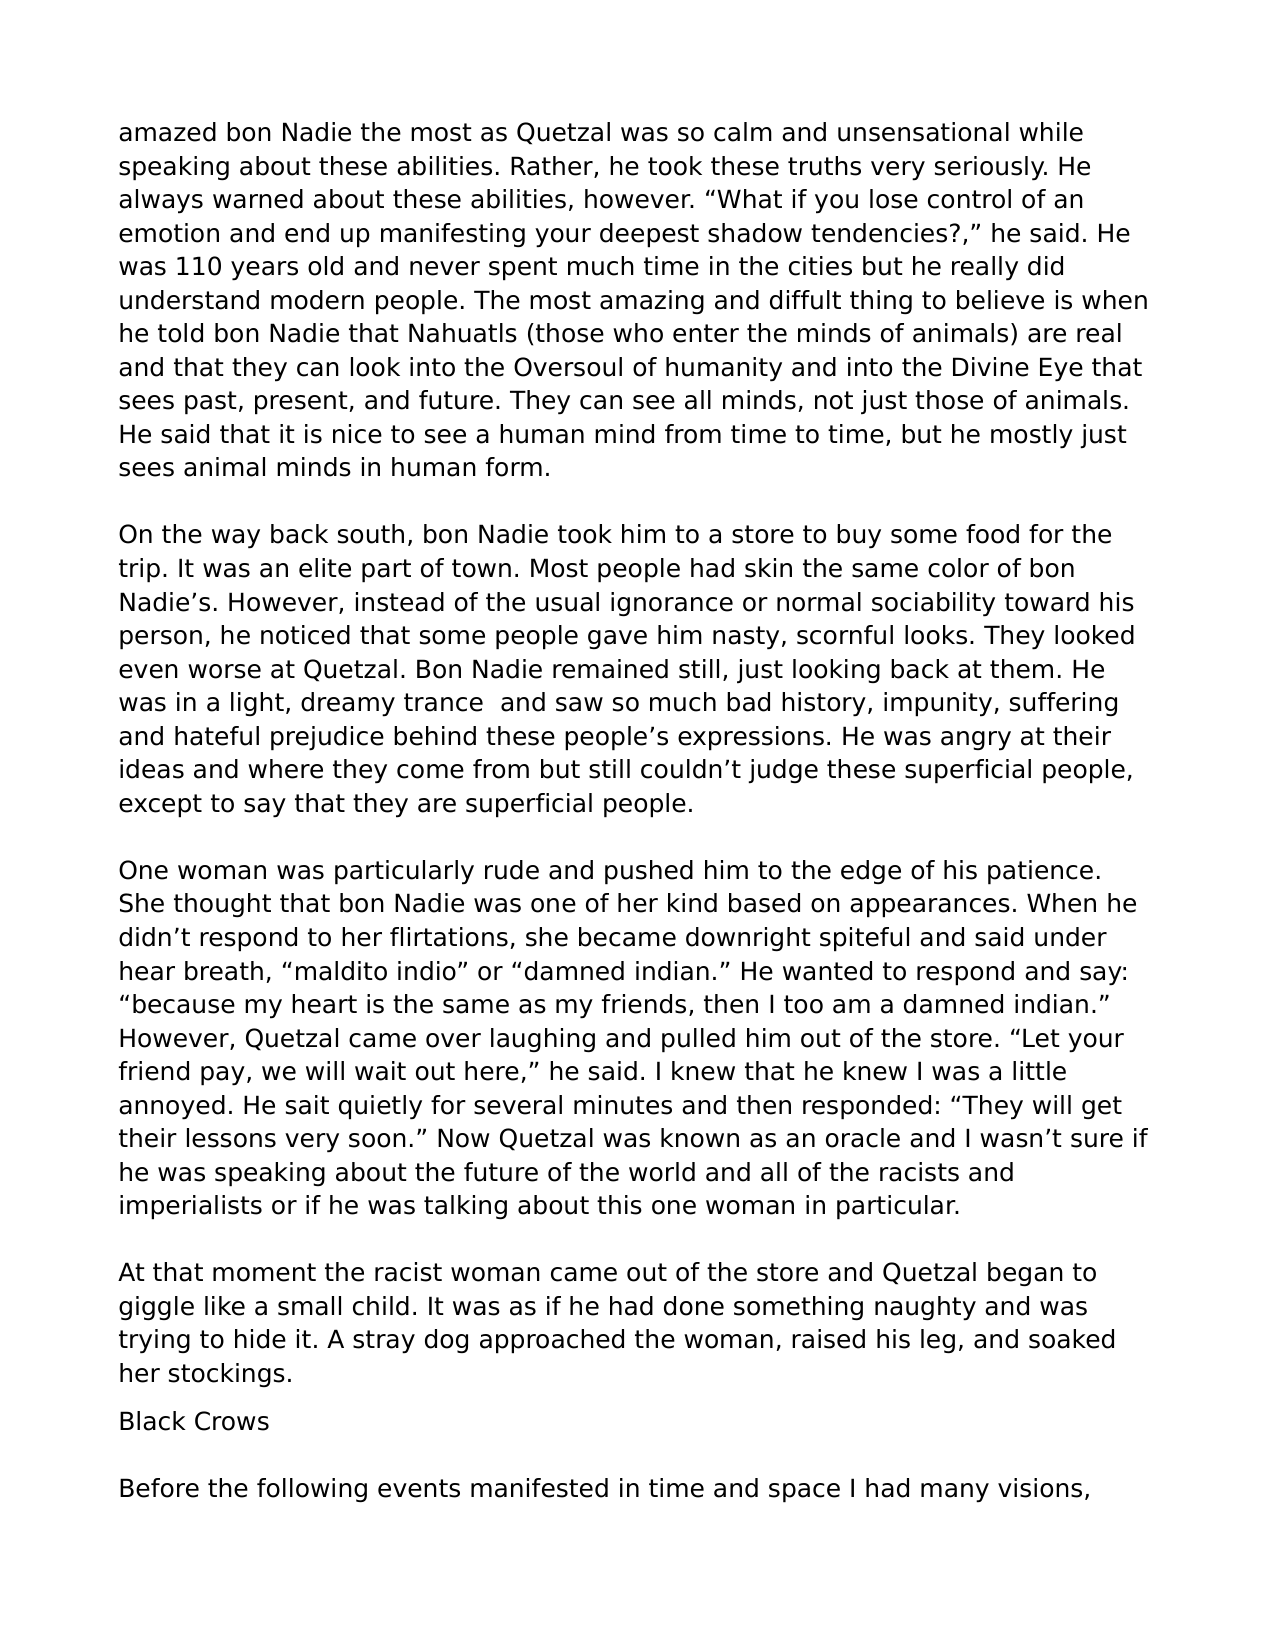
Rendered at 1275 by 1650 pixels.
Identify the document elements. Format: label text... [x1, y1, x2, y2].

text amazed bon Nadie the most as Quetzal was so calm and unsensational while speaking about these abilities. Rather, he took these truths very seriously. He always warned about these abilities, however. “What if you lose control of an emotion and end up manifesting your deepest shadow tendencies?,” he said. He was 110 years old and never spent much time in the cities but he really did understand modern people. The most amazing and diffult thing to believe is when he told bon Nadie that Nahuatls (those who enter the minds of animals) are real and that they can look into the Oversoul of humanity and into the Divine Eye that sees past, present, and future. They can see all minds, not just those of animals. He said that it is nice to see a human mind from time to time, but he mostly just sees animal minds in human form. On the way back south, bon Nadie took him to a store to buy some food for the trip. It was an elite part of town. Most people had skin the same color of bon Nadie’s. However, instead of the usual ignorance or normal sociability toward his person, he noticed that some people gave him nasty, scornful looks. They looked even worse at Quetzal. Bon Nadie remained still, just looking back at them. He was in a light, dreamy trance and saw so much bad history, impunity, suffering and hateful prejudice behind these people’s expressions. He was angry at their ideas and where they come from but still couldn’t judge these superficial people, except to say that they are superficial people. One woman was particularly rude and pushed him to the edge of his patience. She thought that bon Nadie was one of her kind based on appearances. When he didn’t respond to her flirtations, she became downright spiteful and said under hear breath, “maldito indio” or “damned indian.” He wanted to respond and say: “because my heart is the same as my friends, then I too am a damned indian.” However, Quetzal came over laughing and pulled him out of the store. “Let your friend pay, we will wait out here,” he said. I knew that he knew I was a little annoyed. He sait quietly for several minutes and then responded: “They will get their lessons very soon.” Now Quetzal was known as an oracle and I wasn’t sure if he was speaking about the future of the world and all of the racists and imperialists or if he was talking about this one woman in particular. At that moment the racist woman came out of the store and Quetzal began to giggle like a small child. It was as if he had done something naughty and was trying to hide it. A stray dog approached the woman, raised his leg, and soaked her stockings. [118, 118, 1157, 1388]
text Black Crows Before the following events manifested in time and space I had many visions, [118, 1407, 1157, 1503]
